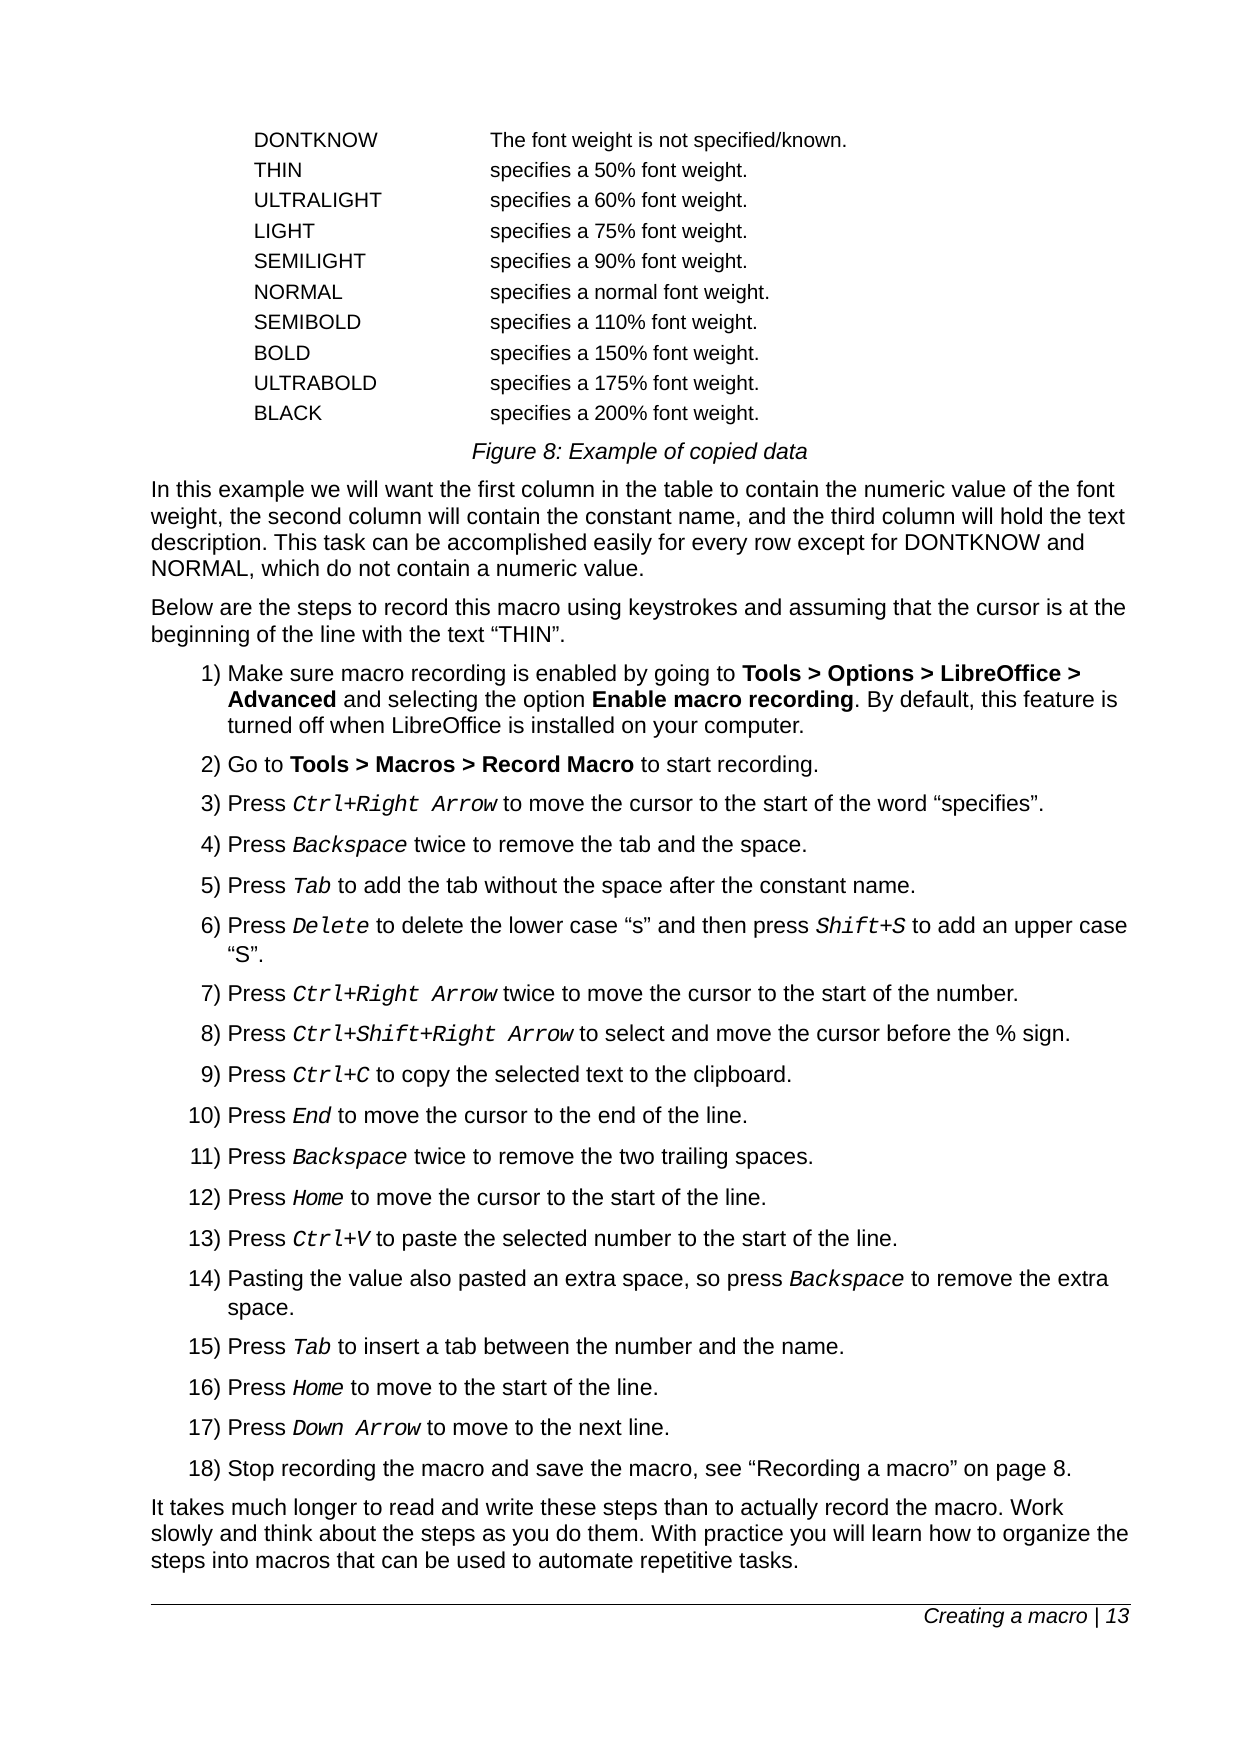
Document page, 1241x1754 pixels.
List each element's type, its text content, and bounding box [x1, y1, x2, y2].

list Press End to move the cursor to the end of the line. [227, 1102, 1131, 1130]
list Press Home to move to the start of the line. [227, 1373, 1131, 1402]
table_cell ULTRALIGHT [248, 182, 484, 212]
table_cell ULTRABOLD [248, 364, 484, 395]
table_cell BOLD [248, 334, 484, 364]
list Press Ctrl+Shift+Right Arrow to select and move the cursor before the % sign. [227, 1020, 1131, 1049]
text Figure 8: Example of copied data [247, 438, 1034, 464]
table_cell SEMILIGHT [248, 243, 484, 273]
list Make sure macro recording is enabled by going to Tools > Options > LibreOffice > Advanced and selecting the option Enable macro recording. By default, this feature is turned off when LibreOffice is installed on your computer. [227, 659, 1131, 738]
list Press Tab to add the tab without the space after the constant name. [227, 872, 1131, 900]
list Press Backspace twice to remove the tab and the space. [227, 831, 1131, 859]
table_cell specifies a normal font weight. [484, 273, 1034, 303]
text In this example we will want the first column in the table to contain the numeric value of the font weight, the second column will contain the constant name, and the third column will hold the text description. This task can be accomplished easily for every row except for DONTKNOW and NORMAL, which do not contain a numeric value. [151, 476, 1131, 582]
list Go to Tools > Macros > Record Macro to start recording. [227, 751, 1131, 777]
table_cell specifies a 150% font weight. [484, 334, 1034, 364]
list Pasting the value also pasted an extra space, so press Backspace to remove the extra space. [227, 1265, 1131, 1320]
table_cell LIGHT [248, 212, 484, 243]
list Stop recording the macro and save the macro, see “Recording a macro” on page 8. [227, 1455, 1131, 1481]
table_cell specifies a 60% font weight. [484, 182, 1034, 212]
table_cell specifies a 90% font weight. [484, 243, 1034, 273]
table_cell specifies a 75% font weight. [484, 212, 1034, 243]
table_cell NORMAL [248, 273, 484, 303]
list Press Ctrl+Right Arrow to move the cursor to the start of the word “specifies”. [227, 790, 1131, 818]
list Press Home to move the cursor to the start of the line. [227, 1184, 1131, 1212]
table_header The font weight is not specified/known. [484, 121, 1034, 151]
list Below are the steps to record this macro using keystrokes and assuming that the cursor is at the beginning of the line with the text “THIN”. [151, 594, 1131, 647]
list Press Tab to insert a tab between the number and the name. [227, 1333, 1131, 1361]
list Press Delete to delete the lower case “s” and then press Shift+S to add an upper case “S”. [227, 912, 1131, 967]
table_cell specifies a 110% font weight. [484, 304, 1034, 334]
table_cell SEMIBOLD [248, 304, 484, 334]
list Press Ctrl+V to paste the selected number to the start of the line. [227, 1224, 1131, 1253]
table_cell BLACK [248, 395, 484, 425]
list Press Ctrl+C to copy the selected text to the clipboard. [227, 1061, 1131, 1089]
table_cell specifies a 50% font weight. [484, 151, 1034, 182]
table_cell specifies a 200% font weight. [484, 395, 1034, 425]
list Press Backspace twice to remove the two trailing spaces. [227, 1143, 1131, 1171]
list Press Ctrl+Right Arrow twice to move the cursor to the start of the number. [227, 979, 1131, 1008]
table_cell specifies a 175% font weight. [484, 364, 1034, 395]
table_cell THIN [248, 151, 484, 182]
list Press Down Arrow to move to the next line. [227, 1414, 1131, 1443]
table_header DONTKNOW [248, 121, 484, 151]
text It takes much longer to read and write these steps than to actually record the macro. Work slowly and think about the steps as you do them. With practice you will learn how to organize the steps into macros that can be used to automate repetitive tasks. [151, 1494, 1131, 1573]
